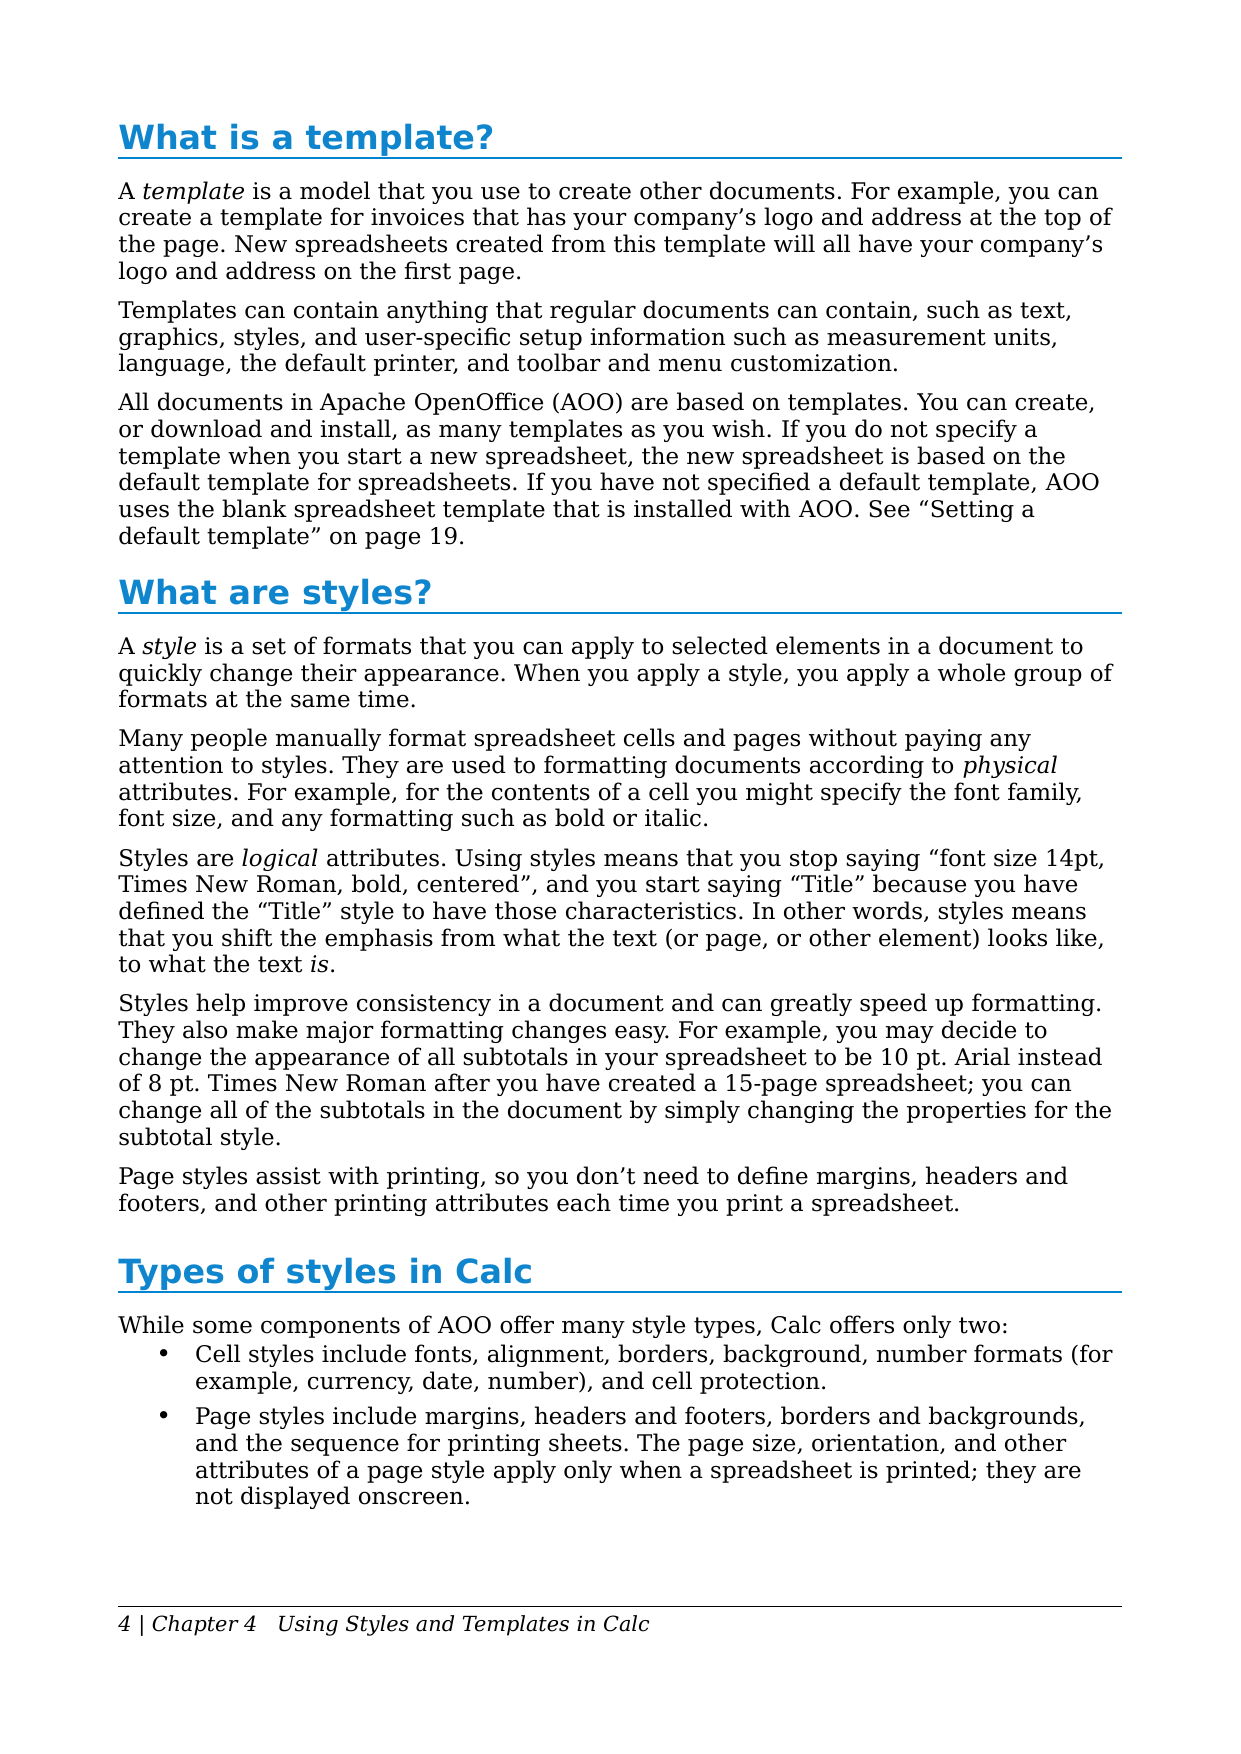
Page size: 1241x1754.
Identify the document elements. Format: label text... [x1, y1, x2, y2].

subtitle What are styles? [118, 573, 1122, 612]
text A style is a set of formats that you can apply to selected elements in a document to quickly change their appearance. When you apply a style, you apply a whole group of formats at the same time. [118, 633, 1122, 713]
list Page styles include margins, headers and footers, borders and backgrounds, and the sequence for printing sheets. The page size, orientation, and other attributes of a page style apply only when a spreadsheet is printed; they are not displayed onscreen. [156, 1401, 1122, 1510]
text Styles help improve consistency in a document and can greatly speed up formatting. They also make major formatting changes easy. For example, you may decide to change the appearance of all subtotals in your spreadsheet to be 10 pt. Arial instead of 8 pt. Times New Roman after you have created a 15-page spreadsheet; you can change all of the subtotals in the document by simply changing the properties for the subtotal style. [118, 991, 1122, 1151]
text Styles are logical attributes. Using styles means that you stop saying “font size 14pt, Times New Roman, bold, centered”, and you start saying “Title” because you have defined the “Title” style to have those characteristics. In other words, styles means that you shift the emphasis from what the text (or page, or other element) looks like, to what the text is. [118, 845, 1122, 978]
text While some components of AOO offer many style types, Calc offers only two: [118, 1312, 1122, 1339]
subtitle Types of styles in Calc [118, 1252, 1122, 1291]
text A template is a model that you use to create other documents. For example, you can create a template for invoices that has your company’s logo and address at the top of the page. New spreadsheets created from this template will all have your company’s logo and address on the first page. [118, 178, 1122, 284]
text Many people manually format spreadsheet cells and pages without paying any attention to styles. They are used to formatting documents according to physical attributes. For example, for the contents of a cell you might specify the font family, font size, and any formatting such as bold or italic. [118, 726, 1122, 832]
text All documents in Apache OpenOffice (AOO) are based on templates. You can create, or download and install, as many templates as you wish. If you do not specify a template when you start a new spreadsheet, the new spreadsheet is based on the default template for spreadsheets. If you have not specified a default template, AOO uses the blank spreadsheet template that is installed with AOO. See “Setting a default template” on page 19. [118, 389, 1122, 549]
subtitle What is a template? [118, 118, 1122, 157]
list Cell styles include fonts, alignment, borders, background, number formats (for example, currency, date, number), and cell protection. [156, 1339, 1122, 1395]
text Page styles assist with printing, so you don’t need to define margins, headers and footers, and other printing attributes each time you print a spreadsheet. [118, 1163, 1122, 1216]
text Templates can contain anything that regular documents can contain, such as text, graphics, styles, and user-specific setup information such as measurement units, language, the default printer, and toolbar and menu customization. [118, 297, 1122, 377]
